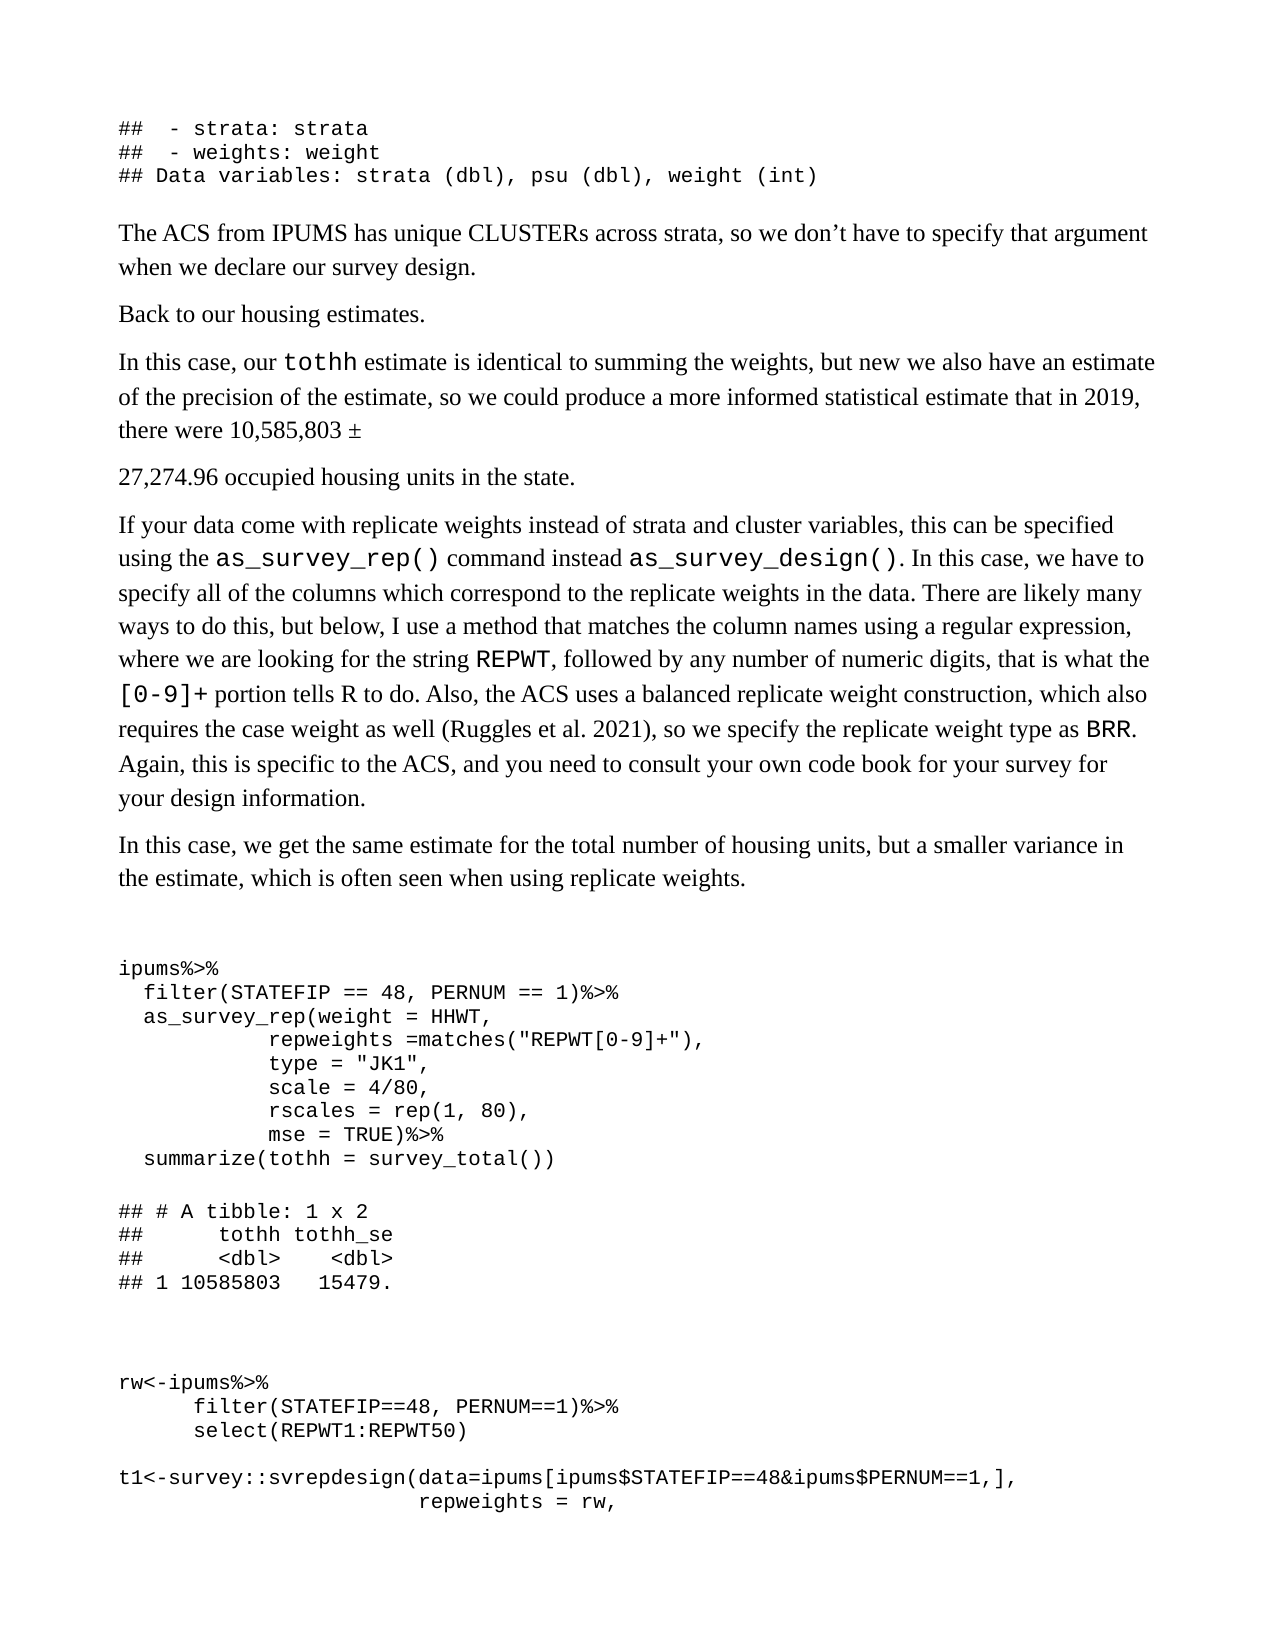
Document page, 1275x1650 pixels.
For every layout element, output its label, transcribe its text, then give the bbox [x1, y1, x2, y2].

text filter(STATEFIP==48, PERNUM==1)%>% [118, 1396, 1157, 1420]
text t1<-survey::svrepdesign(data=ipums[ipums$STATEFIP==48&ipums$PERNUM==1,], [118, 1467, 1157, 1491]
text ## - strata: strata [118, 118, 1157, 142]
text ## <dbl> <dbl> [118, 1248, 1157, 1272]
text In this case, our tothh estimate is identical to summing the weights, but new we also have an estimate of the precision of the estimate, so we could produce a more informed statistical estimate that in 2019, there were 10,585,803 ± [118, 347, 1157, 444]
text ## tothh tothh_se [118, 1224, 1157, 1248]
text as_survey_rep(weight = HHWT, [118, 1006, 1157, 1029]
text ## 1 10585803 15479. [118, 1272, 1157, 1295]
text scale = 4/80, [118, 1077, 1157, 1100]
text Back to our housing estimates. [118, 299, 1157, 328]
text ## # A tibble: 1 x 2 [118, 1201, 1157, 1224]
text repweights =matches("REPWT[0-9]+"), [118, 1029, 1157, 1053]
text summarize(tothh = survey_total()) [118, 1148, 1157, 1171]
text ipums%>% [118, 958, 1157, 982]
text 27,274.96 occupied housing units in the state. [118, 462, 1157, 491]
text type = "JK1", [118, 1053, 1157, 1077]
text If your data come with replicate weights instead of strata and cluster variables, this can be specified using the as_survey_rep() command instead as_survey_design(). In this case, we have to specify all of the columns which correspond to the replicate weights in the data. There are likely many ways to do this, but below, I use a method that matches the column names using a regular expression, where we are looking for the string REPWT, followed by any number of numeric digits, that is what the [0-9]+ portion tells R to do. Also, the ACS uses a balanced replicate weight construction, which also requires the case weight as well (Ruggles et al. 2021), so we specify the replicate weight type as BRR. Again, this is specific to the ACS, and you need to consult your own code book for your survey for your design information. [118, 510, 1157, 811]
text mse = TRUE)%>% [118, 1124, 1157, 1148]
text select(REPWT1:REPWT50) [118, 1420, 1157, 1443]
text In this case, we get the same estimate for the total number of housing units, but a smaller variance in the estimate, which is often seen when using replicate weights. [118, 830, 1157, 892]
text rw<-ipums%>% [118, 1372, 1157, 1396]
text filter(STATEFIP == 48, PERNUM == 1)%>% [118, 982, 1157, 1006]
text rscales = rep(1, 80), [118, 1100, 1157, 1124]
text The ACS from IPUMS has unique CLUSTERs across strata, so we don’t have to specify that argument when we declare our survey design. [118, 218, 1157, 280]
text ## - weights: weight [118, 142, 1157, 165]
text ## Data variables: strata (dbl), psu (dbl), weight (int) [118, 165, 1157, 189]
text repweights = rw, [118, 1491, 1157, 1514]
